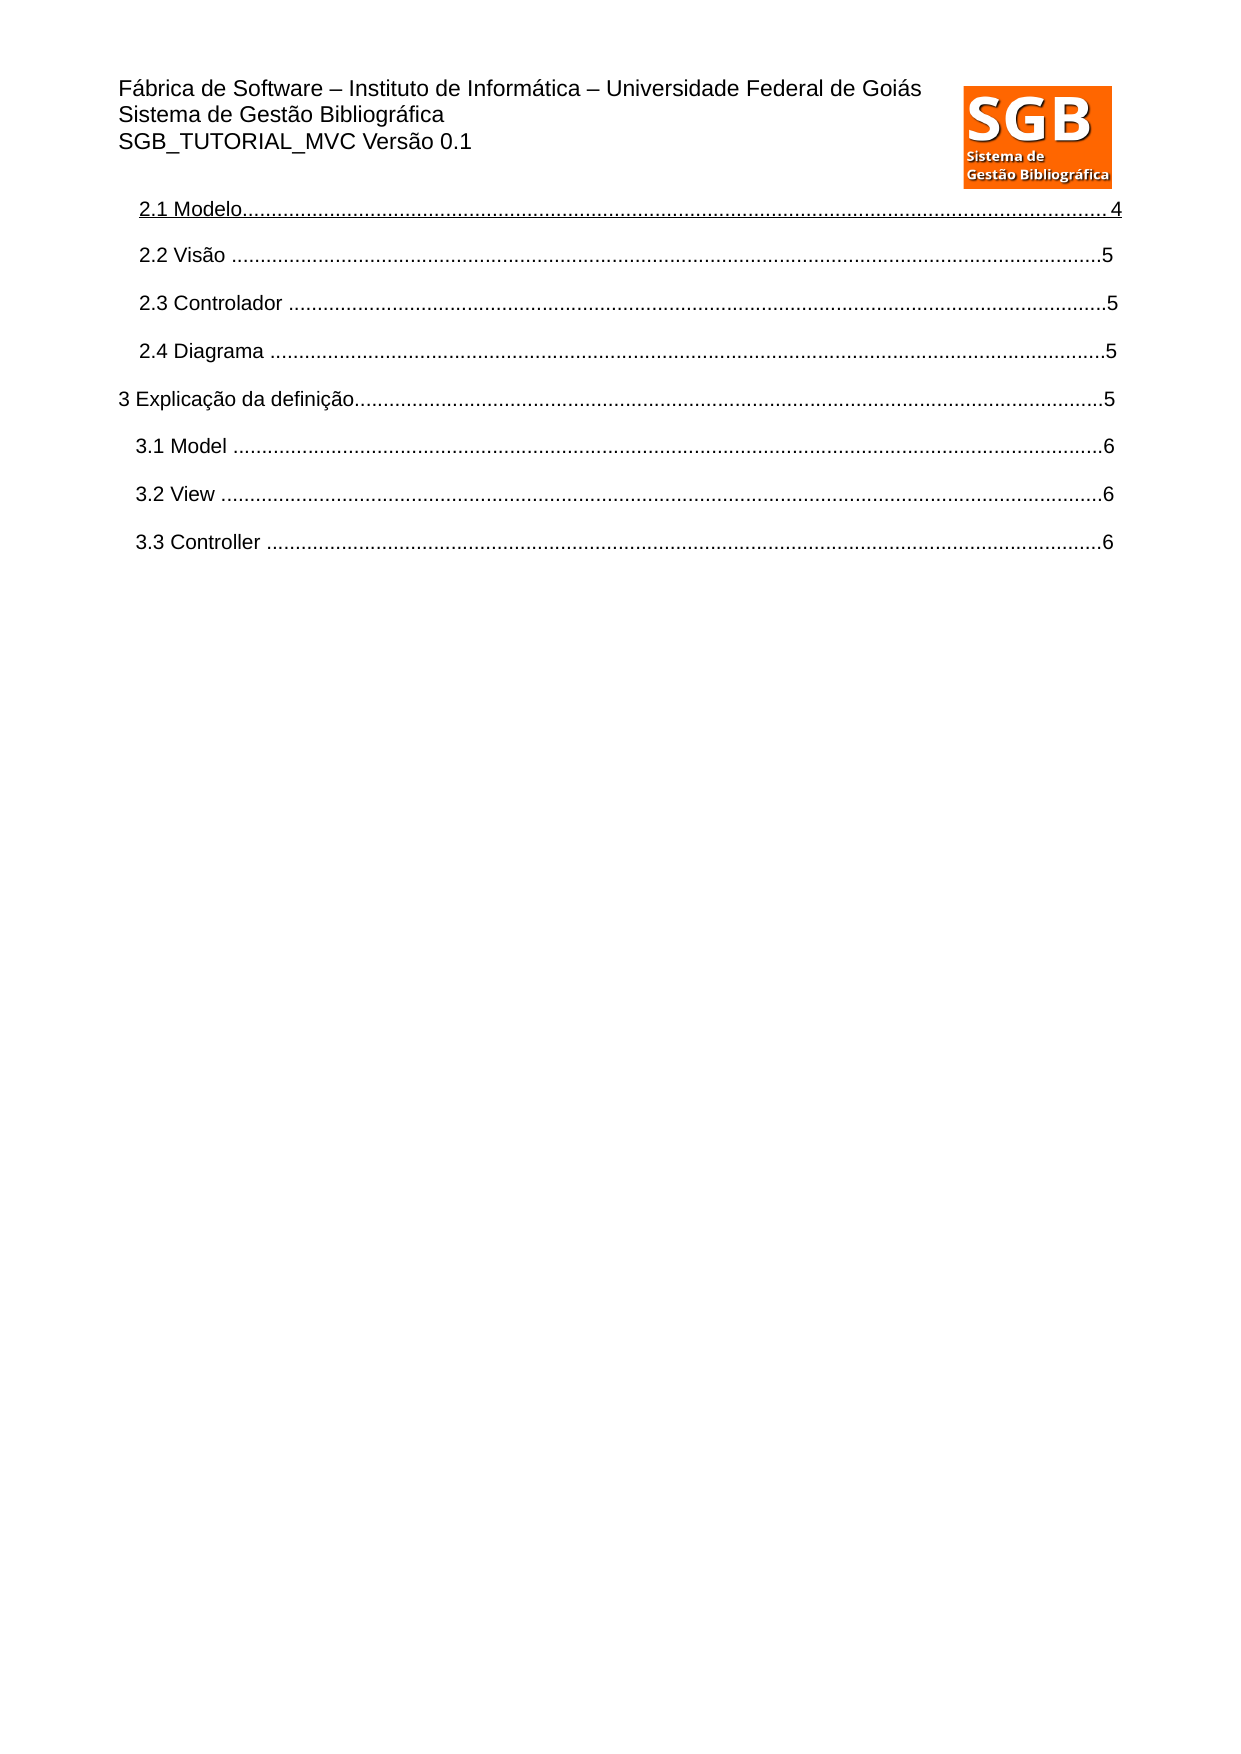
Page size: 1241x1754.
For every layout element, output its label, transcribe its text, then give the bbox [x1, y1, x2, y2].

text 2.1 Modelo 4 [139, 196, 1122, 217]
text 2.2 Visão .......................................................................................................................................................5 [118, 243, 1122, 267]
text 2.3 Controlador ..............................................................................................................................................5 [118, 291, 1122, 314]
text 3 Explicação da definição..................................................................................................................................5 [118, 386, 1122, 410]
text 3.3 Controller .................................................................................................................................................6 [118, 530, 1122, 554]
text 3.1 Model .......................................................................................................................................................6 [118, 434, 1122, 458]
text 3.2 View .........................................................................................................................................................6 [118, 482, 1122, 506]
text 2.4 Diagrama .................................................................................................................................................5 [118, 338, 1122, 362]
